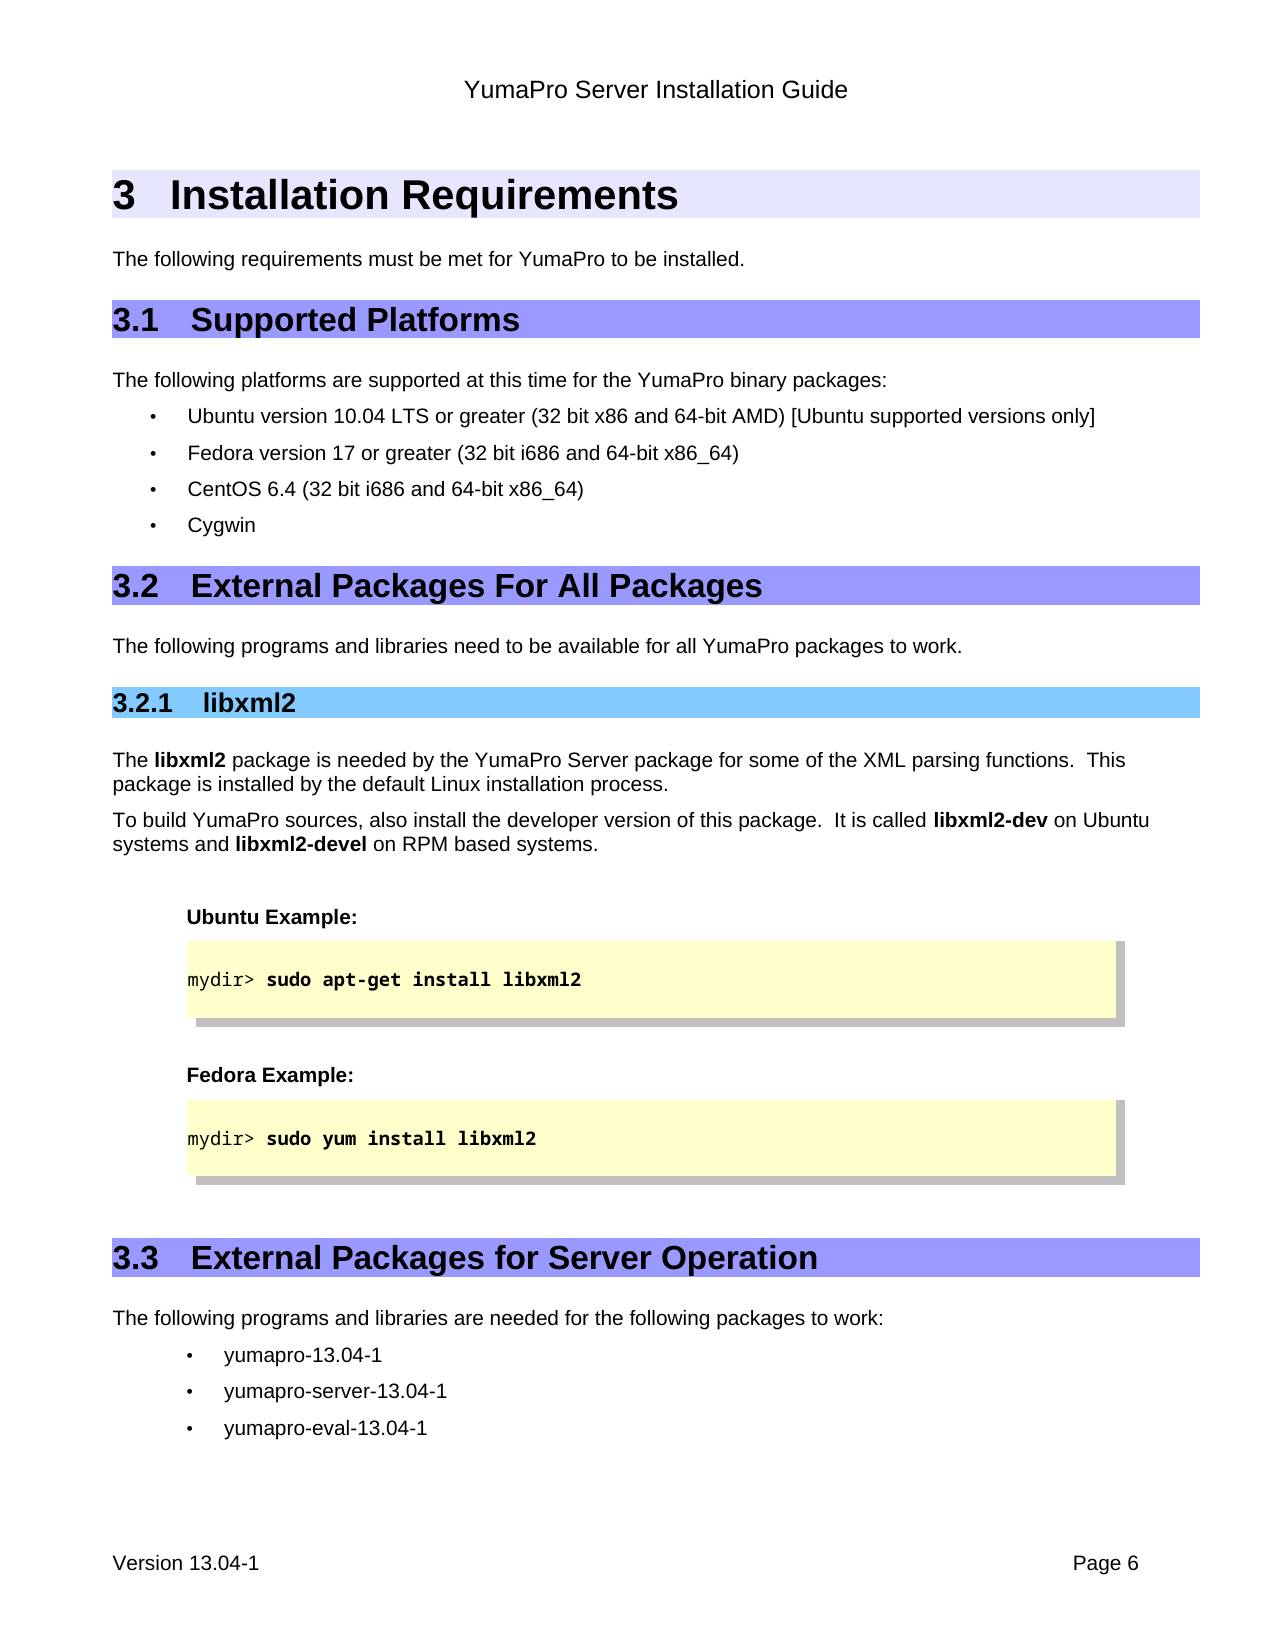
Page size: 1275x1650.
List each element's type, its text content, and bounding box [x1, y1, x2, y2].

list yumapro-server-13.04-1 [186, 1379, 1200, 1403]
list yumapro-13.04-1 [186, 1342, 1200, 1366]
text The following platforms are supported at this time for the YumaPro binary packages: [112, 367, 1200, 391]
subtitle External Packages For All Packages [112, 566, 1200, 605]
list Fedora version 17 or greater (32 bit i686 and 64-bit x86_64) [150, 440, 1200, 464]
text The following requirements must be met for YumaPro to be installed. [112, 247, 1200, 271]
text Fedora Example: [112, 1063, 1200, 1087]
subtitle Supported Platforms [112, 300, 1200, 338]
text To build YumaPro sources, also install the developer version of this package. It is called libxml2-dev on Ubuntu systems and libxml2-devel on RPM based systems. [112, 808, 1200, 856]
text The following programs and libraries are needed for the following packages to work: [112, 1306, 1200, 1330]
text The libxml2 package is needed by the YumaPro Server package for some of the XML parsing functions. This package is installed by the default Linux installation process. [112, 747, 1200, 795]
list CentOS 6.4 (32 bit i686 and 64-bit x86_64) [150, 477, 1200, 501]
text Ubuntu Example: [112, 905, 1200, 929]
text The following programs and libraries need to be available for all YumaPro packages to work. [112, 634, 1200, 658]
subtitle libxml2 [112, 687, 1200, 718]
text mydir> sudo yum install libxml2 [187, 1125, 1116, 1151]
list Ubuntu version 10.04 LTS or greater (32 bit x86 and 64-bit AMD) [Ubuntu supported versions only] [150, 404, 1200, 428]
subtitle Installation Requirements [112, 170, 1200, 218]
subtitle External Packages for Server Operation [112, 1238, 1200, 1277]
text mydir> sudo apt-get install libxml2 [187, 967, 1116, 992]
list yumapro-eval-13.04-1 [186, 1415, 1200, 1439]
list Cygwin [150, 513, 1200, 537]
